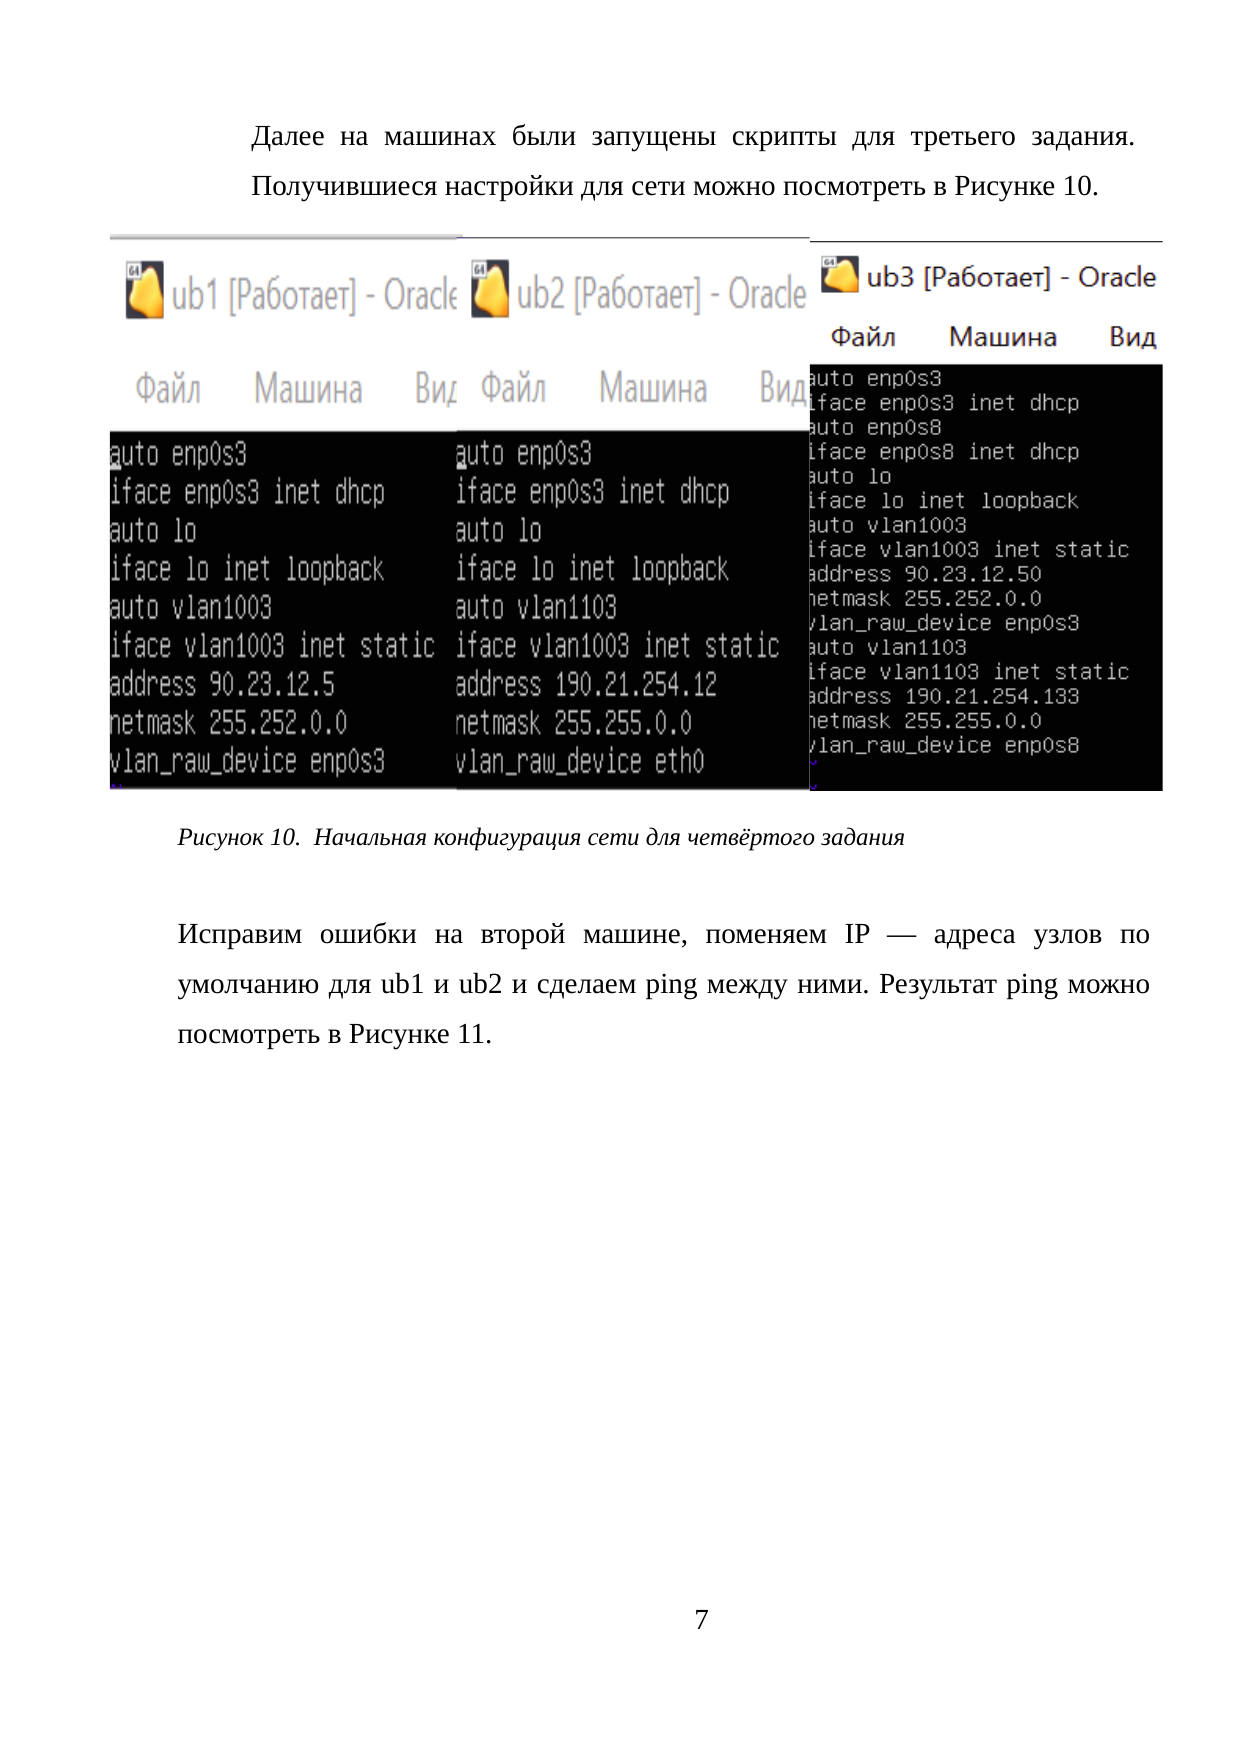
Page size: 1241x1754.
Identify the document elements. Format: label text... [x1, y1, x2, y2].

text Рисунок 10. Начальная конфигурация сети для четвёртого задания [177, 822, 1152, 851]
text Исправим ошибки на второй машине, поменяем IP — адреса узлов по умолчанию для ub1 и ub2 и сделаем ping между ними. Результат ping можно посмотреть в Рисунке 11. [177, 916, 1152, 1050]
picture [456, 237, 1163, 792]
text Далее на машинах были запущены скрипты для третьего задания. Получившиеся настройки для сети можно посмотреть в Рисунке 10. [177, 118, 1152, 202]
